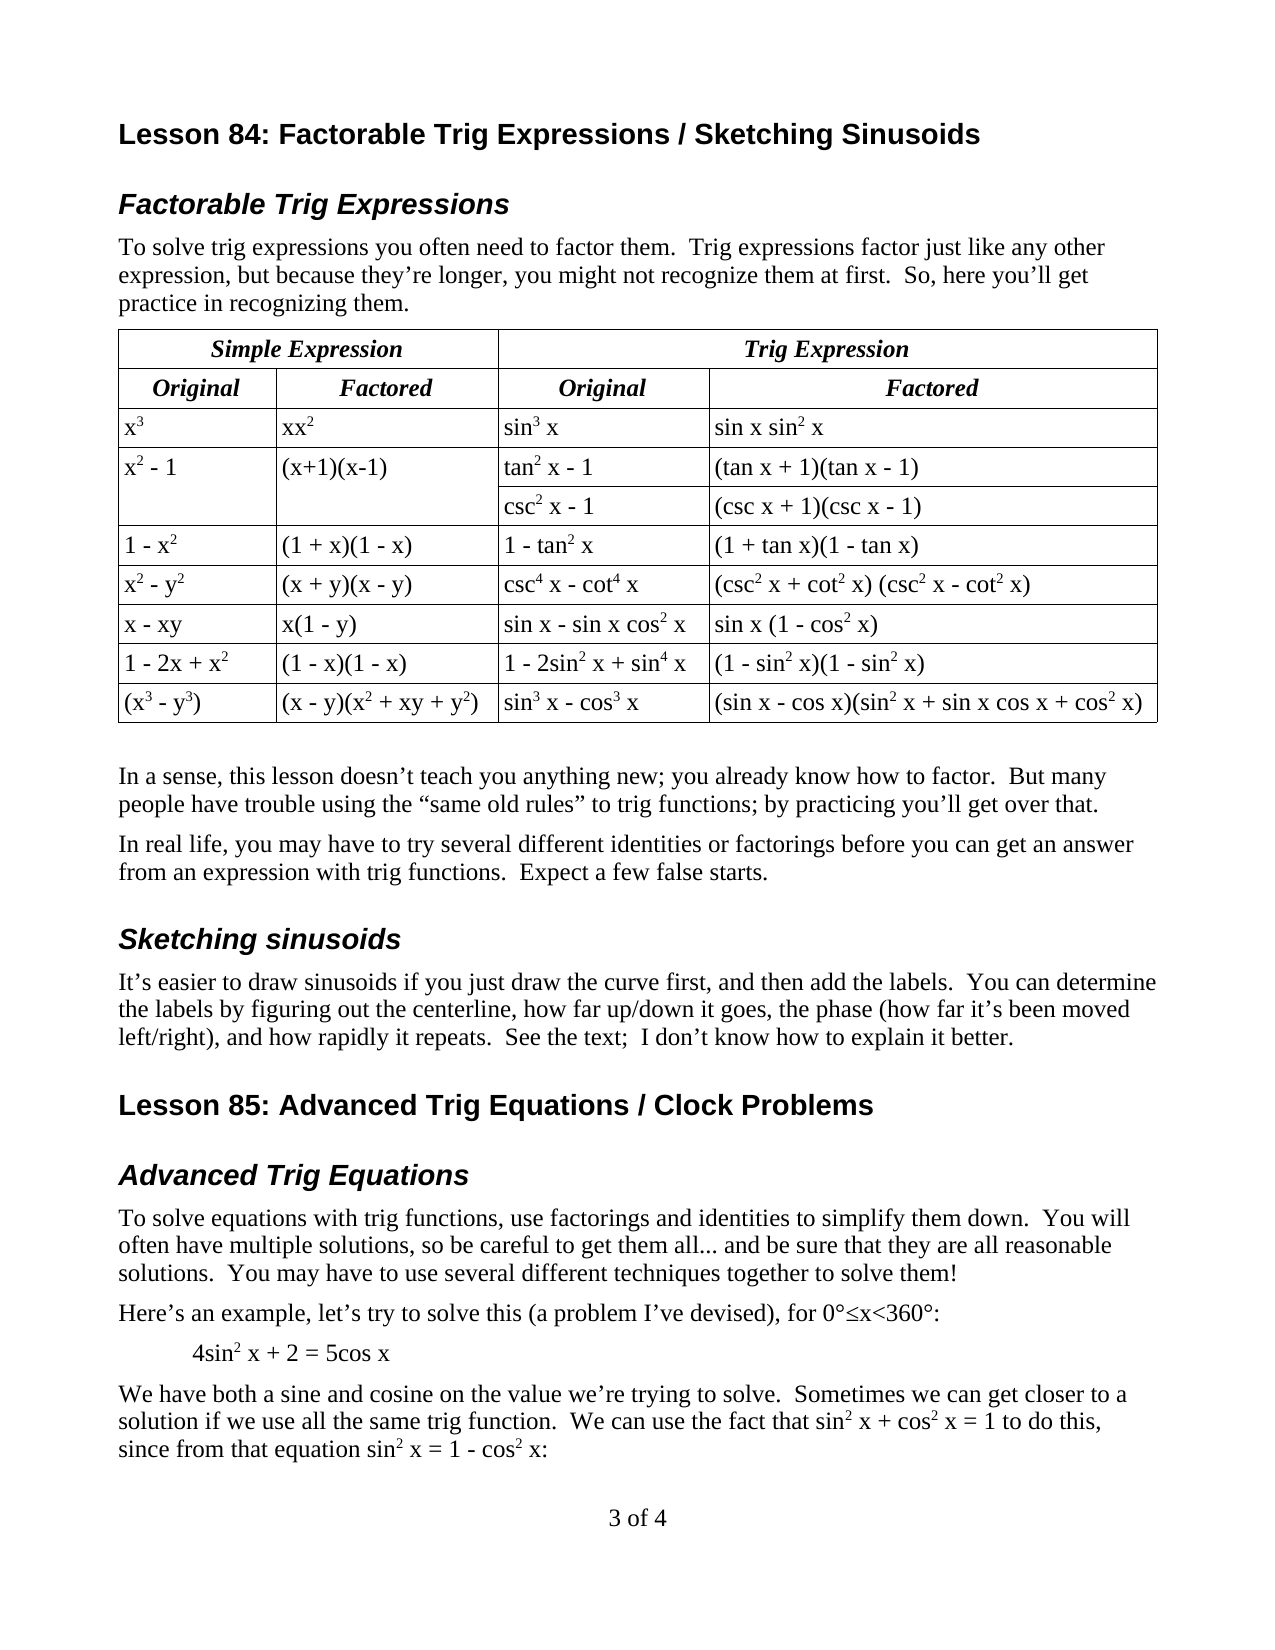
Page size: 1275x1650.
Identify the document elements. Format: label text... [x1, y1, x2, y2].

text We have both a sine and cosine on the value we’re trying to solve. Sometimes we can get closer to a solution if we use all the same trig function. We can use the fact that sin2 x + cos2 x = 1 to do this, since from that equation sin2 x = 1 - cos2 x: [118, 1380, 1157, 1463]
table_cell 1 - 2x + x2 [119, 644, 276, 682]
table_cell Original [499, 369, 709, 407]
table_cell (sin x - cos x)(sin2 x + sin x cos x + cos2 x) [710, 684, 1157, 722]
text It’s easier to draw sinusoids if you just draw the curve first, and then add the labels. You can determine the labels by figuring out the centerline, how far up/down it goes, the phase (how far it’s been moved left/right), and how rapidly it repeats. See the text; I don’t know how to explain it better. [118, 968, 1157, 1051]
text In a sense, this lesson doesn’t teach you anything new; you already know how to factor. But many people have trouble using the “same old rules” to trig functions; by practicing you’ll get over that. [118, 762, 1157, 817]
table_cell (csc x + 1)(csc x - 1) [710, 487, 1157, 525]
text In real life, you may have to try several different identities or factorings before you can get an answer from an expression with trig functions. Expect a few false starts. [118, 830, 1157, 885]
table_cell 1 - 2sin2 x + sin4 x [499, 644, 709, 682]
text Here’s an example, let’s try to solve this (a problem I’ve devised), for 0°≤x<360°: [118, 1299, 1157, 1327]
subtitle Lesson 85: Advanced Trig Equations / Clock Problems [118, 1088, 1157, 1121]
table_cell sin x (1 - cos2 x) [710, 605, 1157, 643]
table_header Trig Expression [499, 330, 1157, 368]
table_cell sin3 x [499, 409, 709, 447]
table_cell x2 - 1 [119, 448, 276, 525]
table_cell (x + y)(x - y) [277, 566, 498, 604]
table_cell (1 - sin2 x)(1 - sin2 x) [710, 644, 1157, 682]
table_header Simple Expression [119, 330, 498, 368]
table_cell (x+1)(x-1) [277, 448, 498, 525]
table_cell Factored [277, 369, 498, 407]
table_cell 1 - tan2 x [499, 526, 709, 564]
table_cell sin x - sin x cos2 x [499, 605, 709, 643]
table_cell (csc2 x + cot2 x) (csc2 x - cot2 x) [710, 566, 1157, 604]
table_cell tan2 x - 1 [499, 448, 709, 486]
subtitle Advanced Trig Equations [118, 1159, 1157, 1191]
table_cell (x - y)(x2 + xy + y2) [277, 684, 498, 722]
table_cell (tan x + 1)(tan x - 1) [710, 448, 1157, 486]
table_cell (1 + x)(1 - x) [277, 526, 498, 564]
text 4sin2 x + 2 = 5cos x [118, 1339, 1157, 1367]
text To solve equations with trig functions, use factorings and identities to simplify them down. You will often have multiple solutions, so be careful to get them all... and be sure that they are all reasonable solutions. You may have to use several different techniques together to solve them! [118, 1204, 1157, 1287]
table_cell sin3 x - cos3 x [499, 684, 709, 722]
table_cell x(1 - y) [277, 605, 498, 643]
text To solve trig expressions you often need to factor them. Trig expressions factor just like any other expression, but because they’re longer, you might not recognize them at first. So, here you’ll get practice in recognizing them. [118, 233, 1157, 316]
table_cell sin x sin2 x [710, 409, 1157, 447]
table_cell Factored [710, 369, 1157, 407]
table_cell x - xy [119, 605, 276, 643]
subtitle Lesson 84: Factorable Trig Expressions / Sketching Sinusoids [118, 118, 1157, 151]
table_cell x2 - y2 [119, 566, 276, 604]
table_cell (x3 - y3) [119, 684, 276, 722]
table_cell x3 [119, 409, 276, 447]
subtitle Sketching sinusoids [118, 923, 1157, 955]
table_cell 1 - x2 [119, 526, 276, 564]
subtitle Factorable Trig Expressions [118, 188, 1157, 221]
table_cell csc4 x - cot4 x [499, 566, 709, 604]
table_cell (1 - x)(1 - x) [277, 644, 498, 682]
table_cell xx2 [277, 409, 498, 447]
table_cell Original [119, 369, 276, 407]
table_cell csc2 x - 1 [499, 487, 709, 525]
table_cell (1 + tan x)(1 - tan x) [710, 526, 1157, 564]
